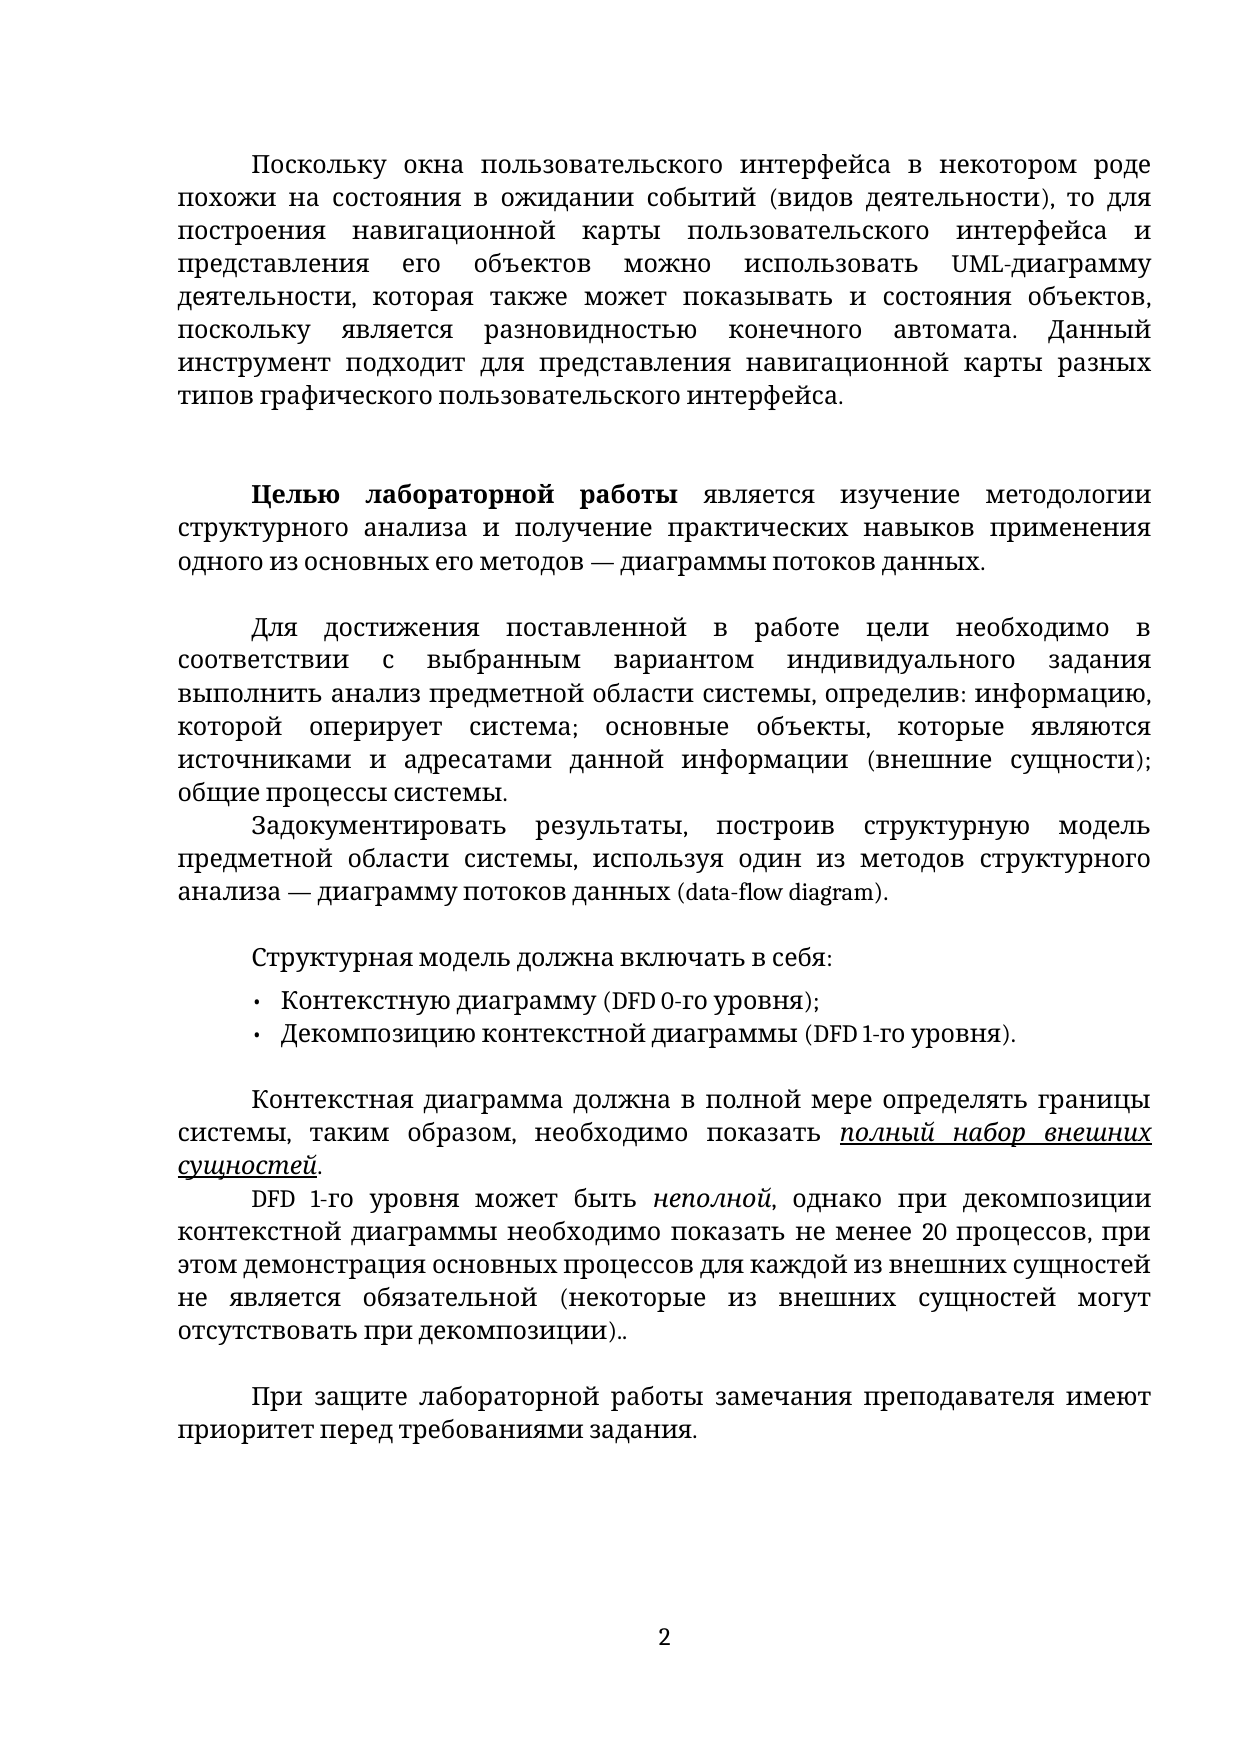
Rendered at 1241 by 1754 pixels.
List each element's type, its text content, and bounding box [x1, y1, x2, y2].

text Поскольку окна пользовательского интерфейса в некотором роде похожи на состояния в ожидании событий (видов деятельности), то для построения навигационной карты пользовательского интерфейса и представления его объектов можно использовать UML-диаграмму деятельности, которая также может показывать и состояния объектов, поскольку является разновидностью конечного автомата. Данный инструмент подходит для представления навигационной карты разных типов графического пользовательского интерфейса. [177, 151, 1152, 411]
list Контекстную диаграмму (DFD 0-го уровня); [251, 987, 1152, 1016]
text Для достижения поставленной в работе цели необходимо в соответствии с выбранным вариантом индивидуального задания выполнить анализ предметной области системы, определив: информацию, которой оперирует система; основные объекты, которые являются источниками и адресатами данной информации (внешние сущности); общие процессы системы. [177, 613, 1152, 807]
text Задокументировать результаты, построив структурную модель предметной области системы, используя один из методов структурного анализа — диаграмму потоков данных (data-flow diagram). [177, 812, 1152, 906]
text При защите лабораторной работы замечания преподавателя имеют приоритет перед требованиями задания. [177, 1383, 1152, 1445]
text Контекстная диаграмма должна в полной мере определять границы системы, таким образом, необходимо показать полный набор внешних сущностей. [177, 1086, 1152, 1181]
list Декомпозицию контекстной диаграммы (DFD 1-го уровня). [251, 1020, 1152, 1048]
text Целью лабораторной работы является изучение методологии структурного анализа и получение практических навыков применения одного из основных его методов — диаграммы потоков данных. [177, 481, 1152, 576]
text Структурная модель должна включать в себя: [177, 944, 1152, 972]
text DFD 1-го уровня может быть неполной, однако при декомпозиции контекстной диаграммы необходимо показать не менее 20 процессов, при этом демонстрация основных процессов для каждой из внешних сущностей не является обязательной (некоторые из внешних сущностей могут отсутствовать при декомпозиции).. [177, 1185, 1152, 1346]
